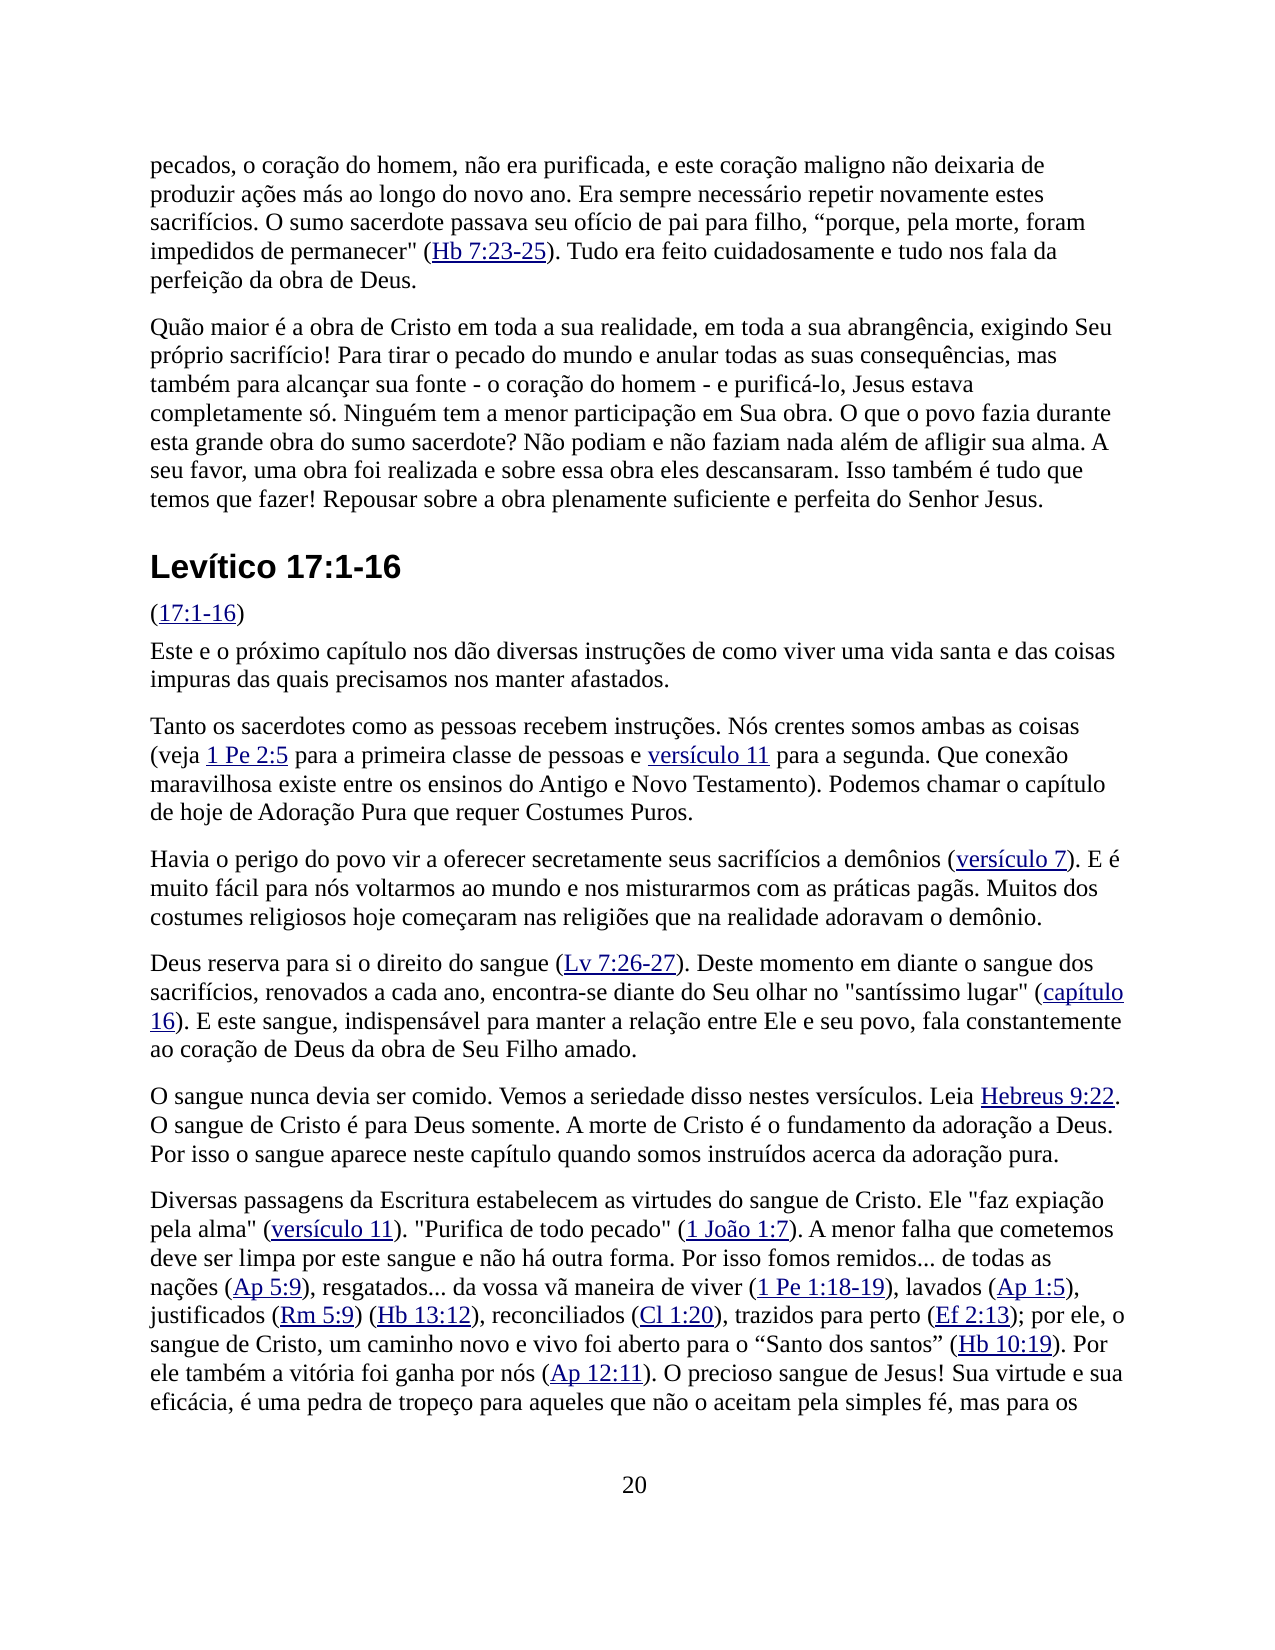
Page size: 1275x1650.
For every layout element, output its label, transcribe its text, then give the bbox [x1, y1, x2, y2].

text O sangue nunca devia ser comido. Vemos a seriedade disso nestes versículos. Leia Hebreus 9:22. O sangue de Cristo é para Deus somente. A morte de Cristo é o fundamento da adoração a Deus. Por isso o sangue aparece neste capítulo quando somos instruídos acerca da adoração pura. [150, 1081, 1125, 1167]
text Este e o próximo capítulo nos dão diversas instruções de como viver uma vida santa e das coisas impuras das quais precisamos nos manter afastados. [150, 636, 1125, 693]
text Diversas passagens da Escritura estabelecem as virtudes do sangue de Cristo. Ele "faz expiação pela alma" (versículo 11). "Purifica de todo pecado" (1 João 1:7). A menor falha que cometemos deve ser limpa por este sangue e não há outra forma. Por isso fomos remidos... de todas as nações (Ap 5:9), resgatados... da vossa vã maneira de viver (1 Pe 1:18-19), lavados (Ap 1:5), justificados (Rm 5:9) (Hb 13:12), reconciliados (Cl 1:20), trazidos para perto (Ef 2:13); por ele, o sangue de Cristo, um caminho novo e vivo foi aberto para o “Santo dos santos” (Hb 10:19). Por ele também a vitória foi ganha por nós (Ap 12:11). O precioso sangue de Jesus! Sua virtude e sua eficácia, é uma pedra de tropeço para aqueles que não o aceitam pela simples fé, mas para os [150, 1185, 1125, 1415]
text pecados, o coração do homem, não era purificada, e este coração maligno não deixaria de produzir ações más ao longo do novo ano. Era sempre necessário repetir novamente estes sacrifícios. O sumo sacerdote passava seu ofício de pai para filho, “porque, pela morte, foram impedidos de permanecer" (Hb 7:23-25). Tudo era feito cuidadosamente e tudo nos fala da perfeição da obra de Deus. [150, 150, 1125, 294]
text Quão maior é a obra de Cristo em toda a sua realidade, em toda a sua abrangência, exigindo Seu próprio sacrifício! Para tirar o pecado do mundo e anular todas as suas consequências, mas também para alcançar sua fonte - o coração do homem - e purificá-lo, Jesus estava completamente só. Ninguém tem a menor participação em Sua obra. O que o povo fazia durante esta grande obra do sumo sacerdote? Não podiam e não faziam nada além de afligir sua alma. A seu favor, uma obra foi realizada e sobre essa obra eles descansaram. Isso também é tudo que temos que fazer! Repousar sobre a obra plenamente suficiente e perfeita do Senhor Jesus. [150, 312, 1125, 513]
text Havia o perigo do povo vir a oferecer secretamente seus sacrifícios a demônios (versículo 7). E é muito fácil para nós voltarmos ao mundo e nos misturarmos com as práticas pagãs. Muitos dos costumes religiosos hoje começaram nas religiões que na realidade adoravam o demônio. [150, 844, 1125, 930]
text (17:1-16) [150, 598, 1125, 627]
text Deus reserva para si o direito do sangue (Lv 7:26-27). Deste momento em diante o sangue dos sacrifícios, renovados a cada ano, encontra-se diante do Seu olhar no "santíssimo lugar" (capítulo 16). E este sangue, indispensável para manter a relação entre Ele e seu povo, fala constantemente ao coração de Deus da obra de Seu Filho amado. [150, 948, 1125, 1063]
subtitle Levítico 17:1-16 [150, 547, 1125, 586]
text Tanto os sacerdotes como as pessoas recebem instruções. Nós crentes somos ambas as coisas (veja 1 Pe 2:5 para a primeira classe de pessoas e versículo 11 para a segunda. Que conexão maravilhosa existe entre os ensinos do Antigo e Novo Testamento). Podemos chamar o capítulo de hoje de Adoração Pura que requer Costumes Puros. [150, 711, 1125, 826]
